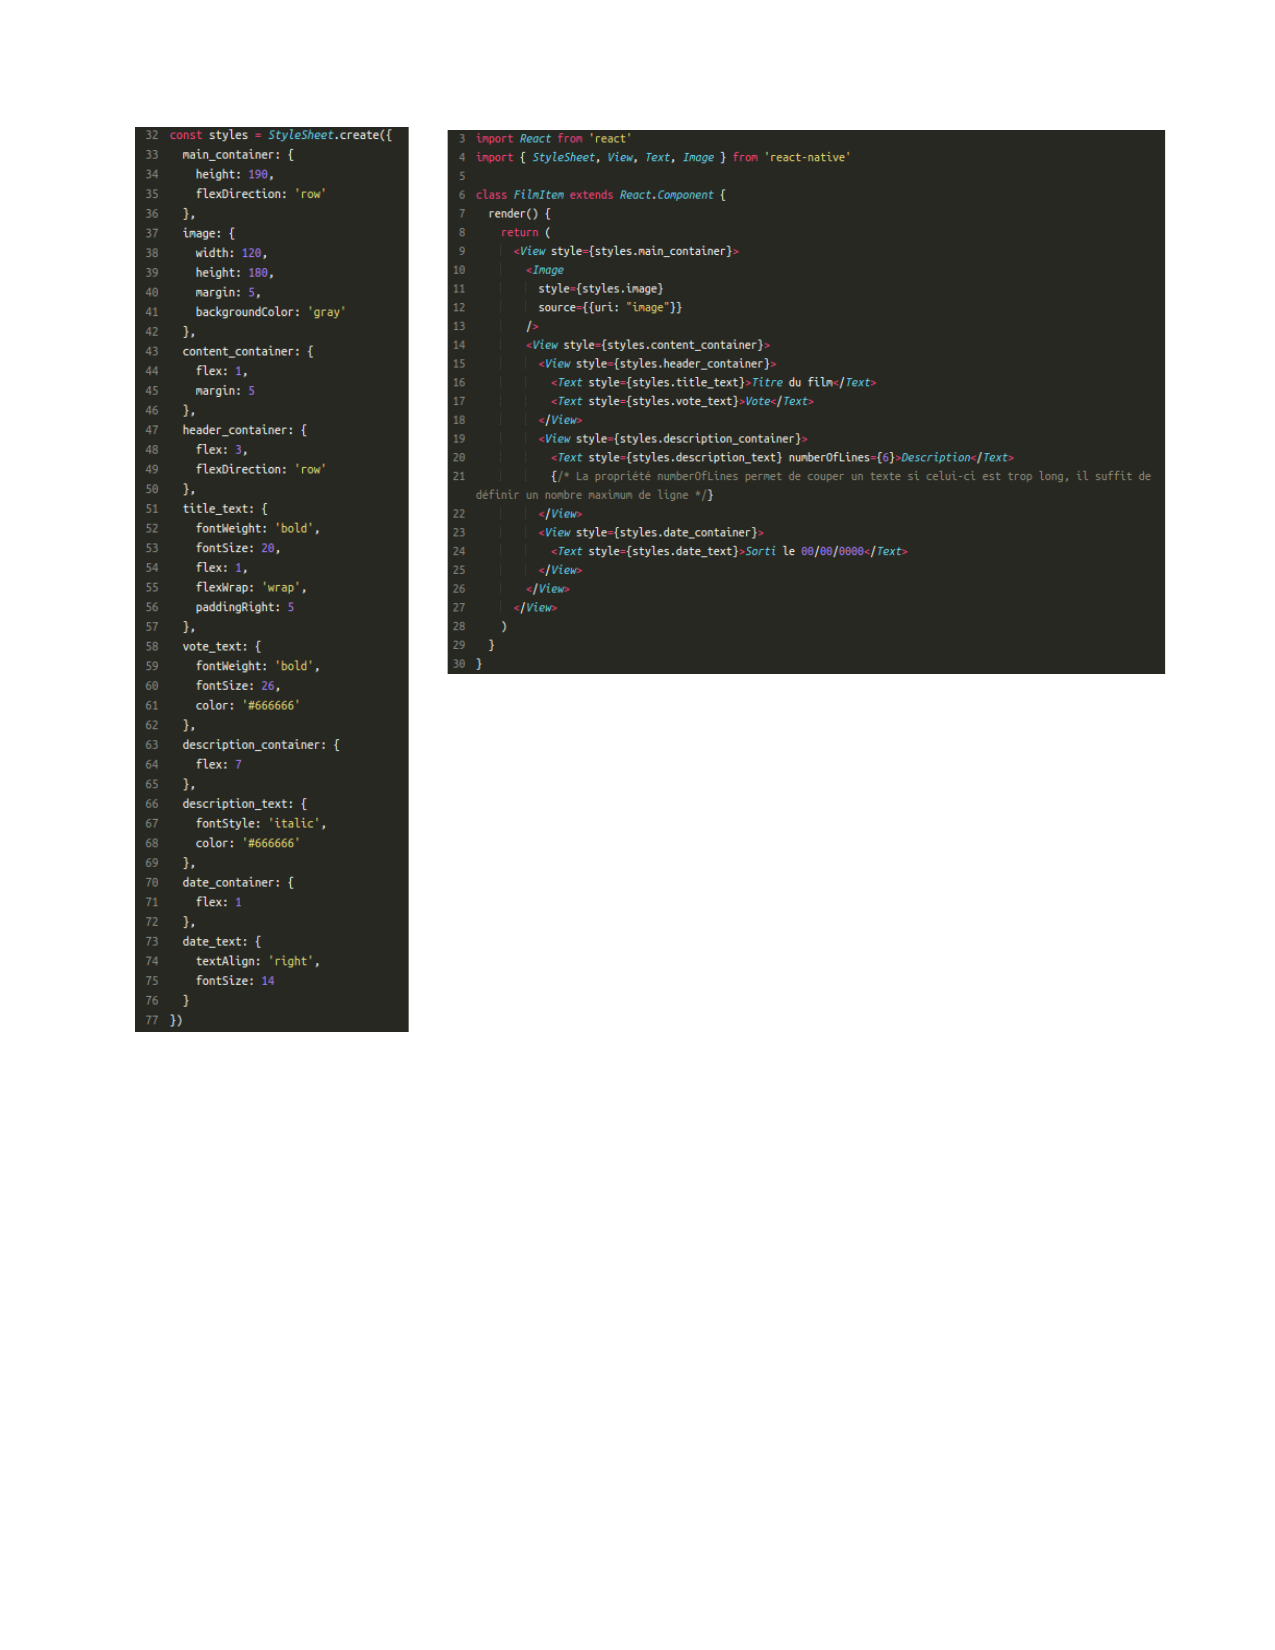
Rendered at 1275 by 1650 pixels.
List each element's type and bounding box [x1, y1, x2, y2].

picture [135, 127, 409, 1032]
picture [447, 130, 1166, 674]
